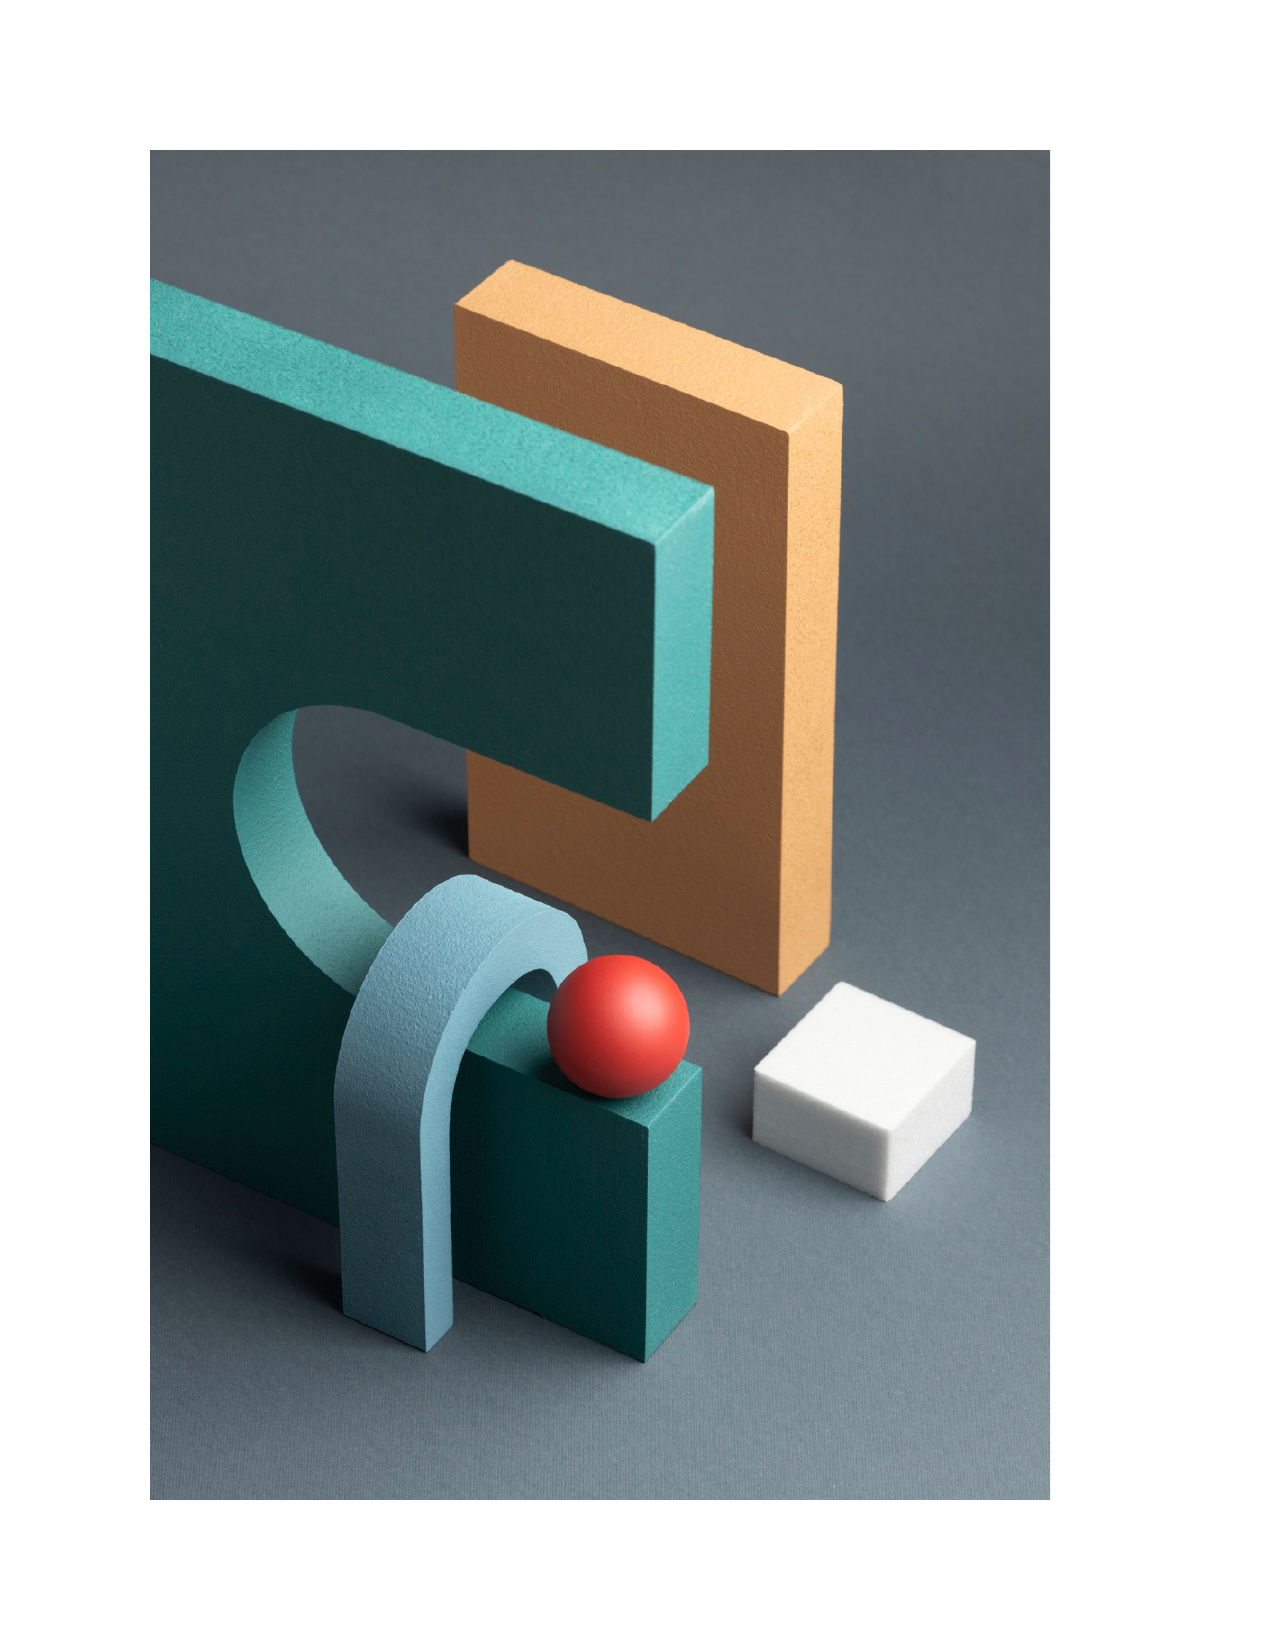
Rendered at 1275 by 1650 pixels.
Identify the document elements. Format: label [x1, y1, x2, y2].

picture [150, 150, 1050, 1500]
